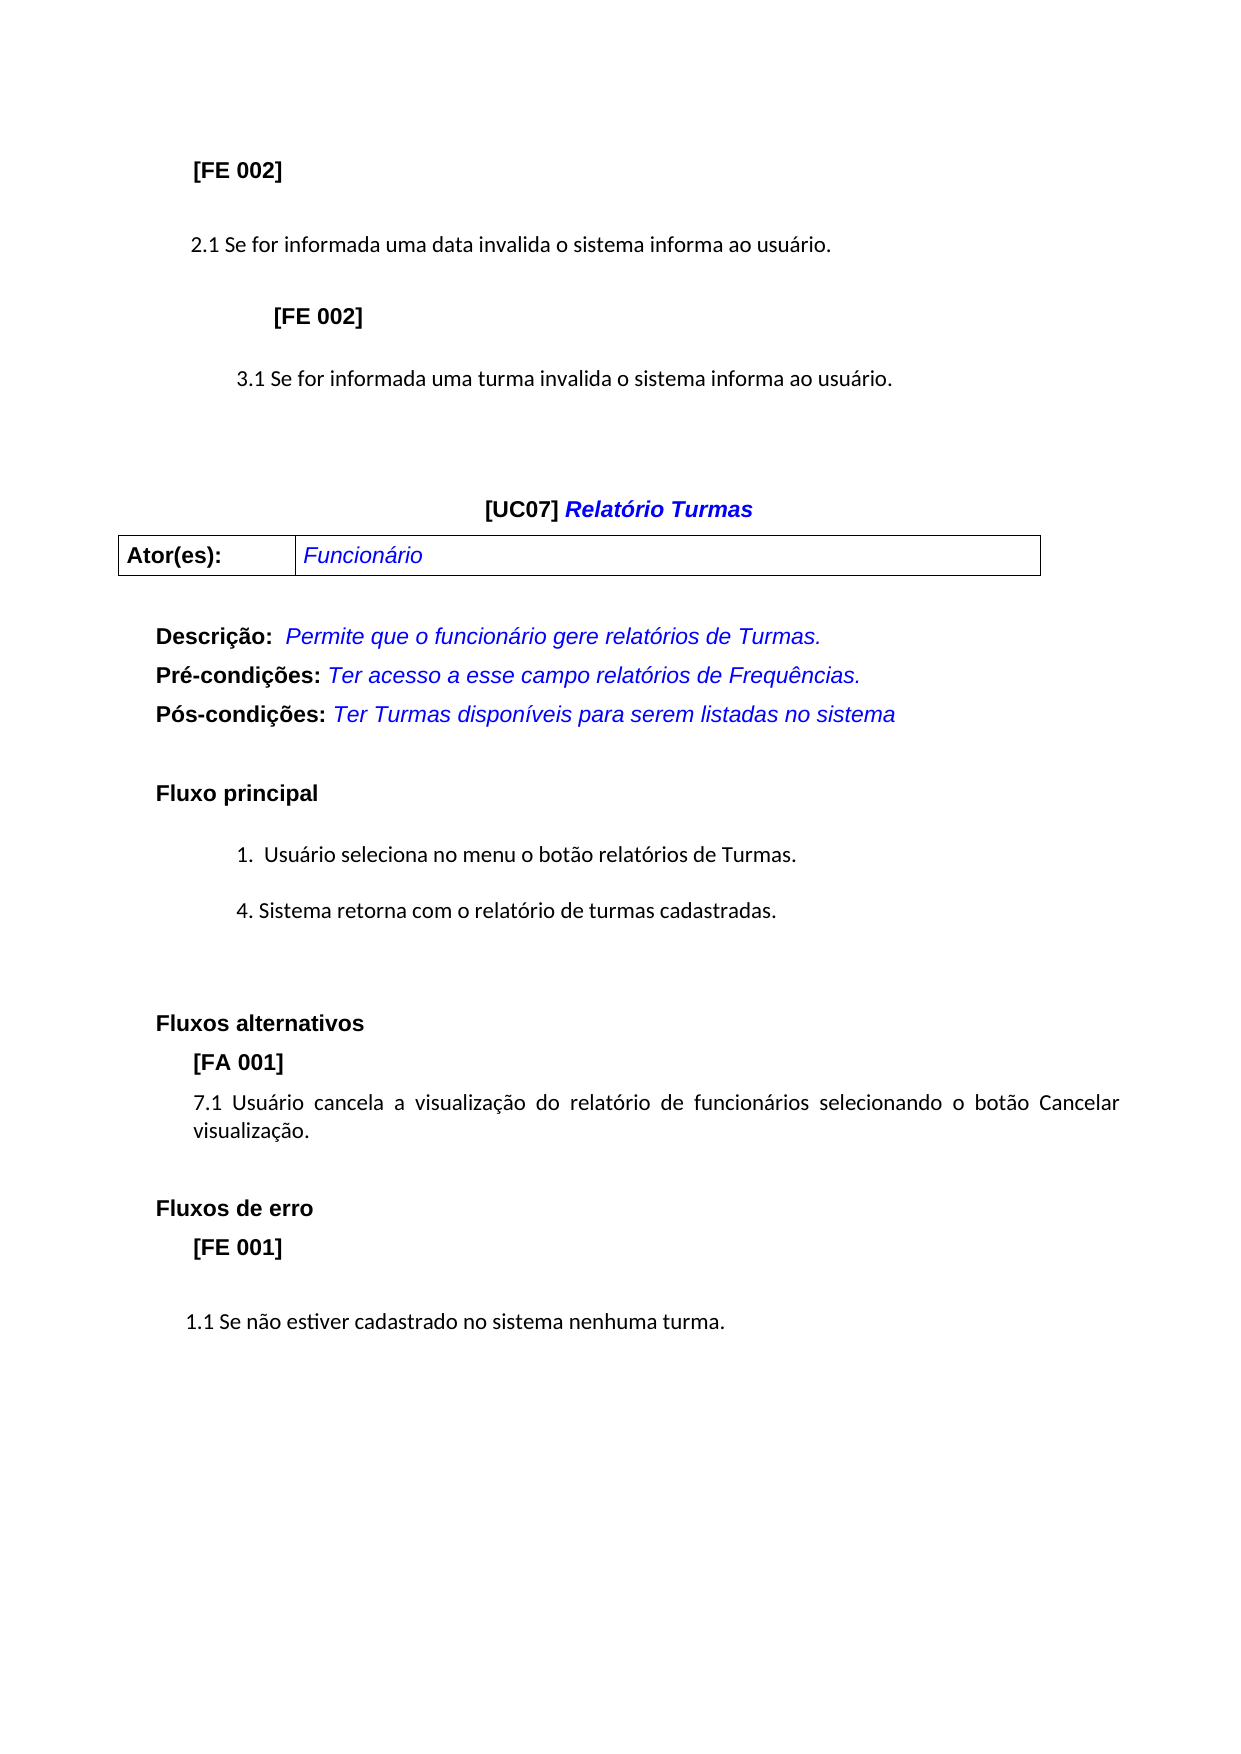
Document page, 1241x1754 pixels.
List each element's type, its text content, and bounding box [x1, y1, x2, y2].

text 2.1 Se for informada uma data invalida o sistema informa ao usuário. [118, 230, 1122, 258]
text [FE 002] [156, 303, 1122, 329]
text Pós-condições: Ter Turmas disponíveis para serem listadas no sistema [156, 701, 1122, 727]
text Pré-condições: Ter acesso a esse campo relatórios de Frequências. [156, 662, 1122, 688]
table_header Ator(es): [119, 536, 295, 575]
text [FA 001] [193, 1049, 1122, 1075]
text 3.1 Se for informada uma turma invalida o sistema informa ao usuário. [118, 364, 1122, 392]
text Fluxos de erro [156, 1195, 1122, 1222]
text 7.1 Usuário cancela a visualização do relatório de funcionários selecionando o botão Cancelar visualização. [193, 1088, 1122, 1144]
table_header Funcionário [296, 536, 1040, 575]
text 1.1 Se não estiver cadastrado no sistema nenhuma turma. [118, 1307, 1122, 1335]
text [FE 001] [193, 1234, 1122, 1261]
text Descrição: Permite que o funcionário gere relatórios de Turmas. [156, 623, 1122, 649]
text 4. Sistema retorna com o relatório de turmas cadastradas. [118, 897, 1122, 924]
text [UC07] Relatório Turmas [118, 496, 1122, 523]
text Fluxos alternativos [156, 1010, 1122, 1037]
text [FE 002] [193, 157, 1122, 183]
text Fluxo principal [156, 780, 1122, 806]
text 1. Usuário seleciona no menu o botão relatórios de Turmas. [118, 841, 1122, 868]
